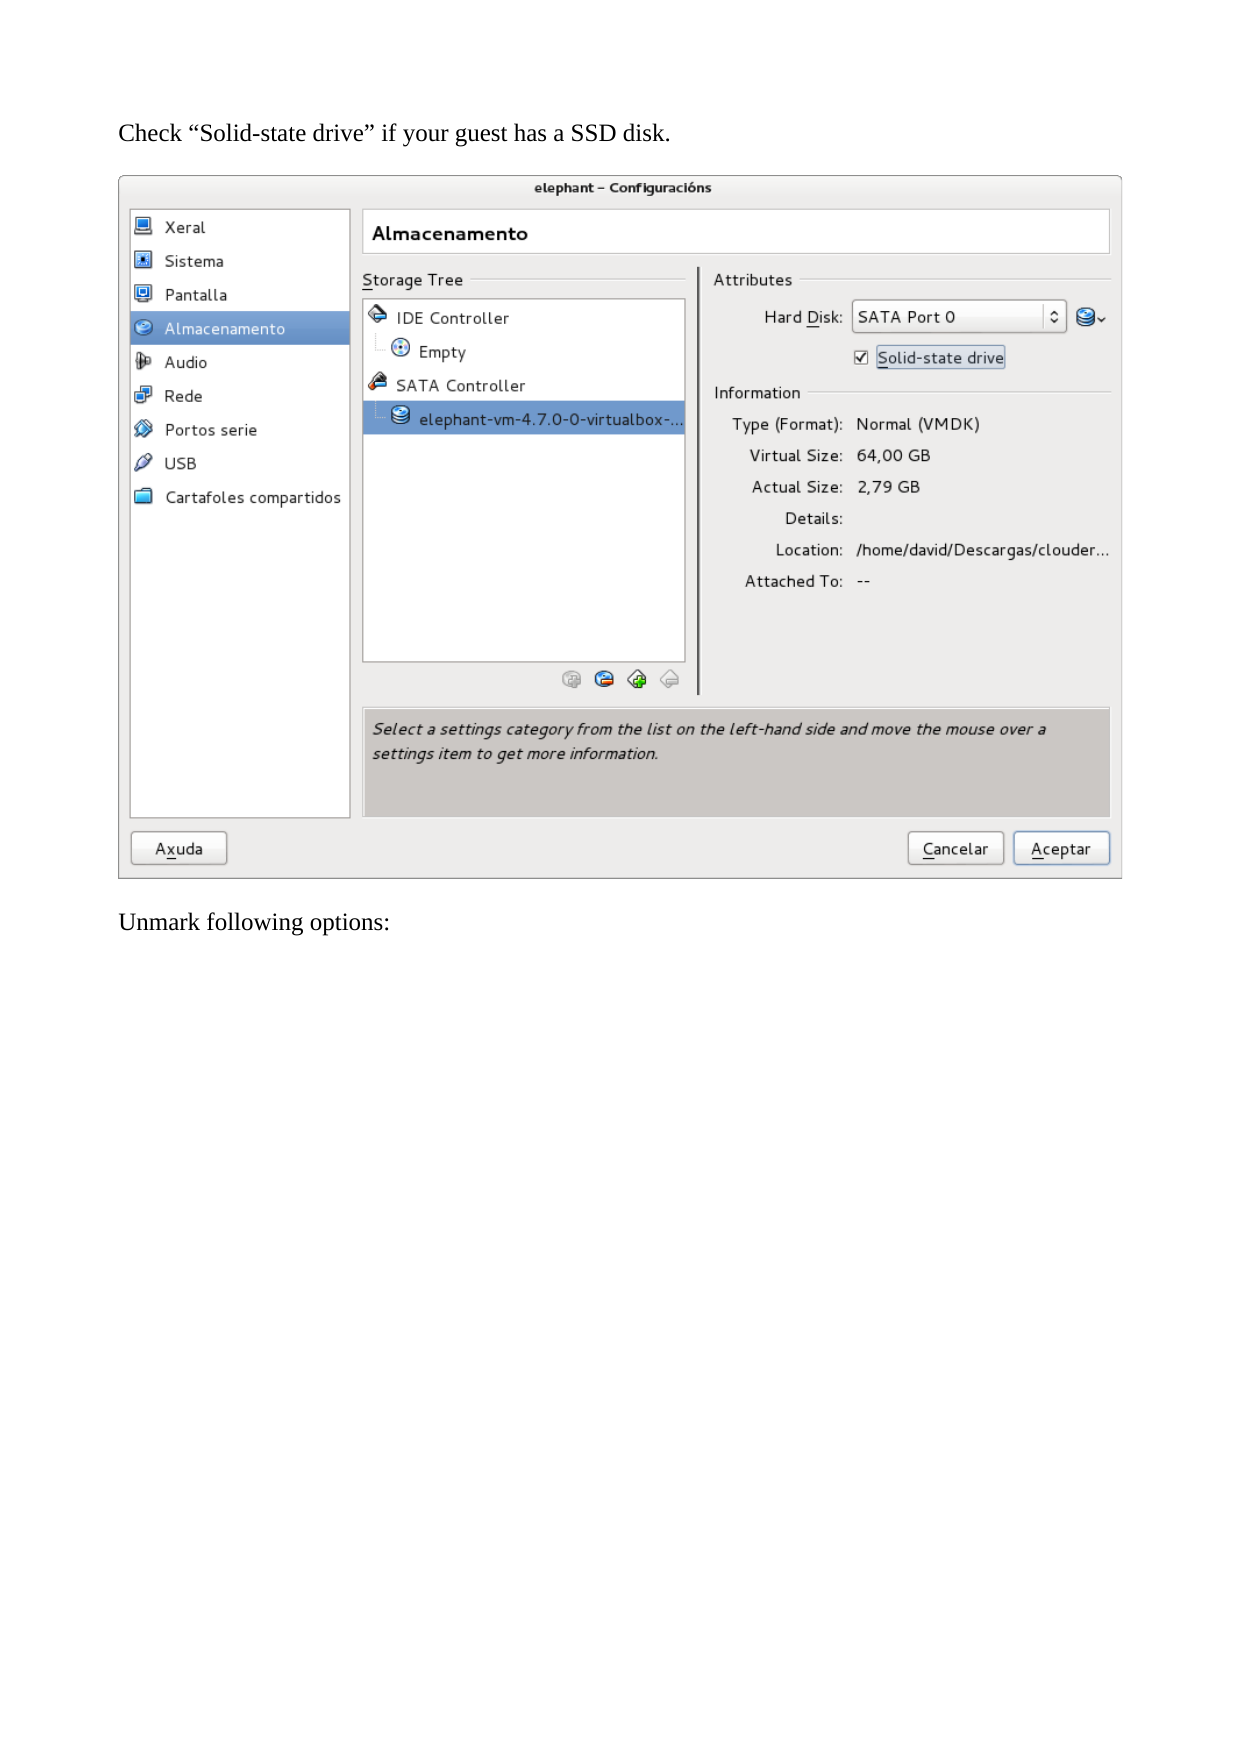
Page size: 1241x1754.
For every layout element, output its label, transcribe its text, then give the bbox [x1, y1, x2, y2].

text Check “Solid-state drive” if your guest has a SSD disk. [118, 118, 1122, 147]
picture [118, 175, 1123, 879]
text Unmark following options: [118, 907, 1122, 936]
